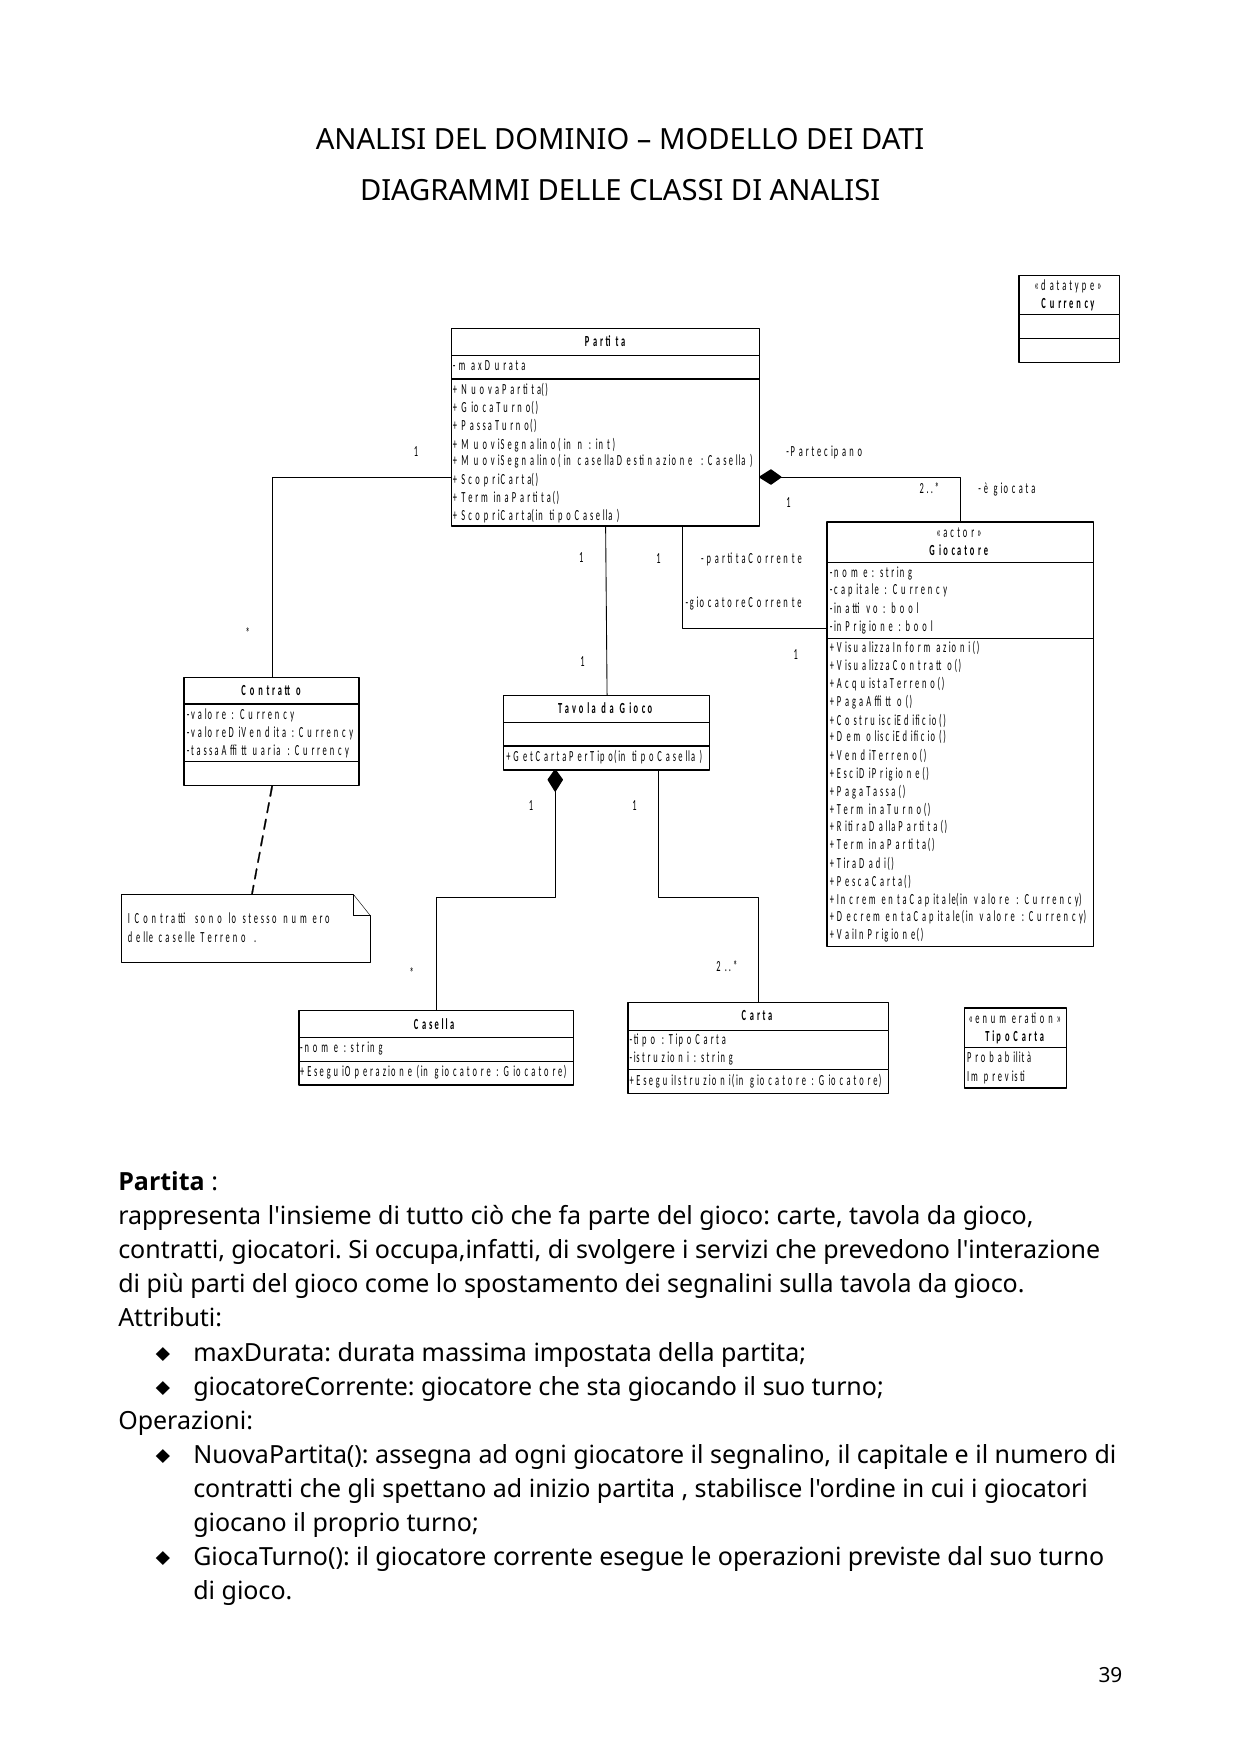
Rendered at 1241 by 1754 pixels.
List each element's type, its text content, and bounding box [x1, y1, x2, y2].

text ANALISI DEL DOMINIO – MODELLO DEI DATI [118, 118, 1122, 158]
text Partita : [118, 1164, 1122, 1198]
text Operazioni: [118, 1402, 1122, 1436]
text DIAGRAMMI DELLE CLASSI DI ANALISI [118, 169, 1122, 209]
text Attributi: [118, 1300, 1122, 1334]
list giocatoreCorrente: giocatore che sta giocando il suo turno; [156, 1368, 1122, 1402]
list maxDurata: durata massima impostata della partita; [156, 1334, 1122, 1368]
list GiocaTurno(): il giocatore corrente esegue le operazioni previste dal suo turno di gioco. [156, 1538, 1122, 1607]
text rappresenta l'insieme di tutto ciò che fa parte del gioco: carte, tavola da gioco, contratti, giocatori. Si occupa,infatti, di svolgere i servizi che prevedono l'interazione di più parti del gioco come lo spostamento dei segnalini sulla tavola da gioco. [118, 1198, 1122, 1300]
list NuovaPartita(): assegna ad ogni giocatore il segnalino, il capitale e il numero di contratti che gli spettano ad inizio partita , stabilisce l'ordine in cui i giocatori giocano il proprio turno; [156, 1436, 1122, 1538]
